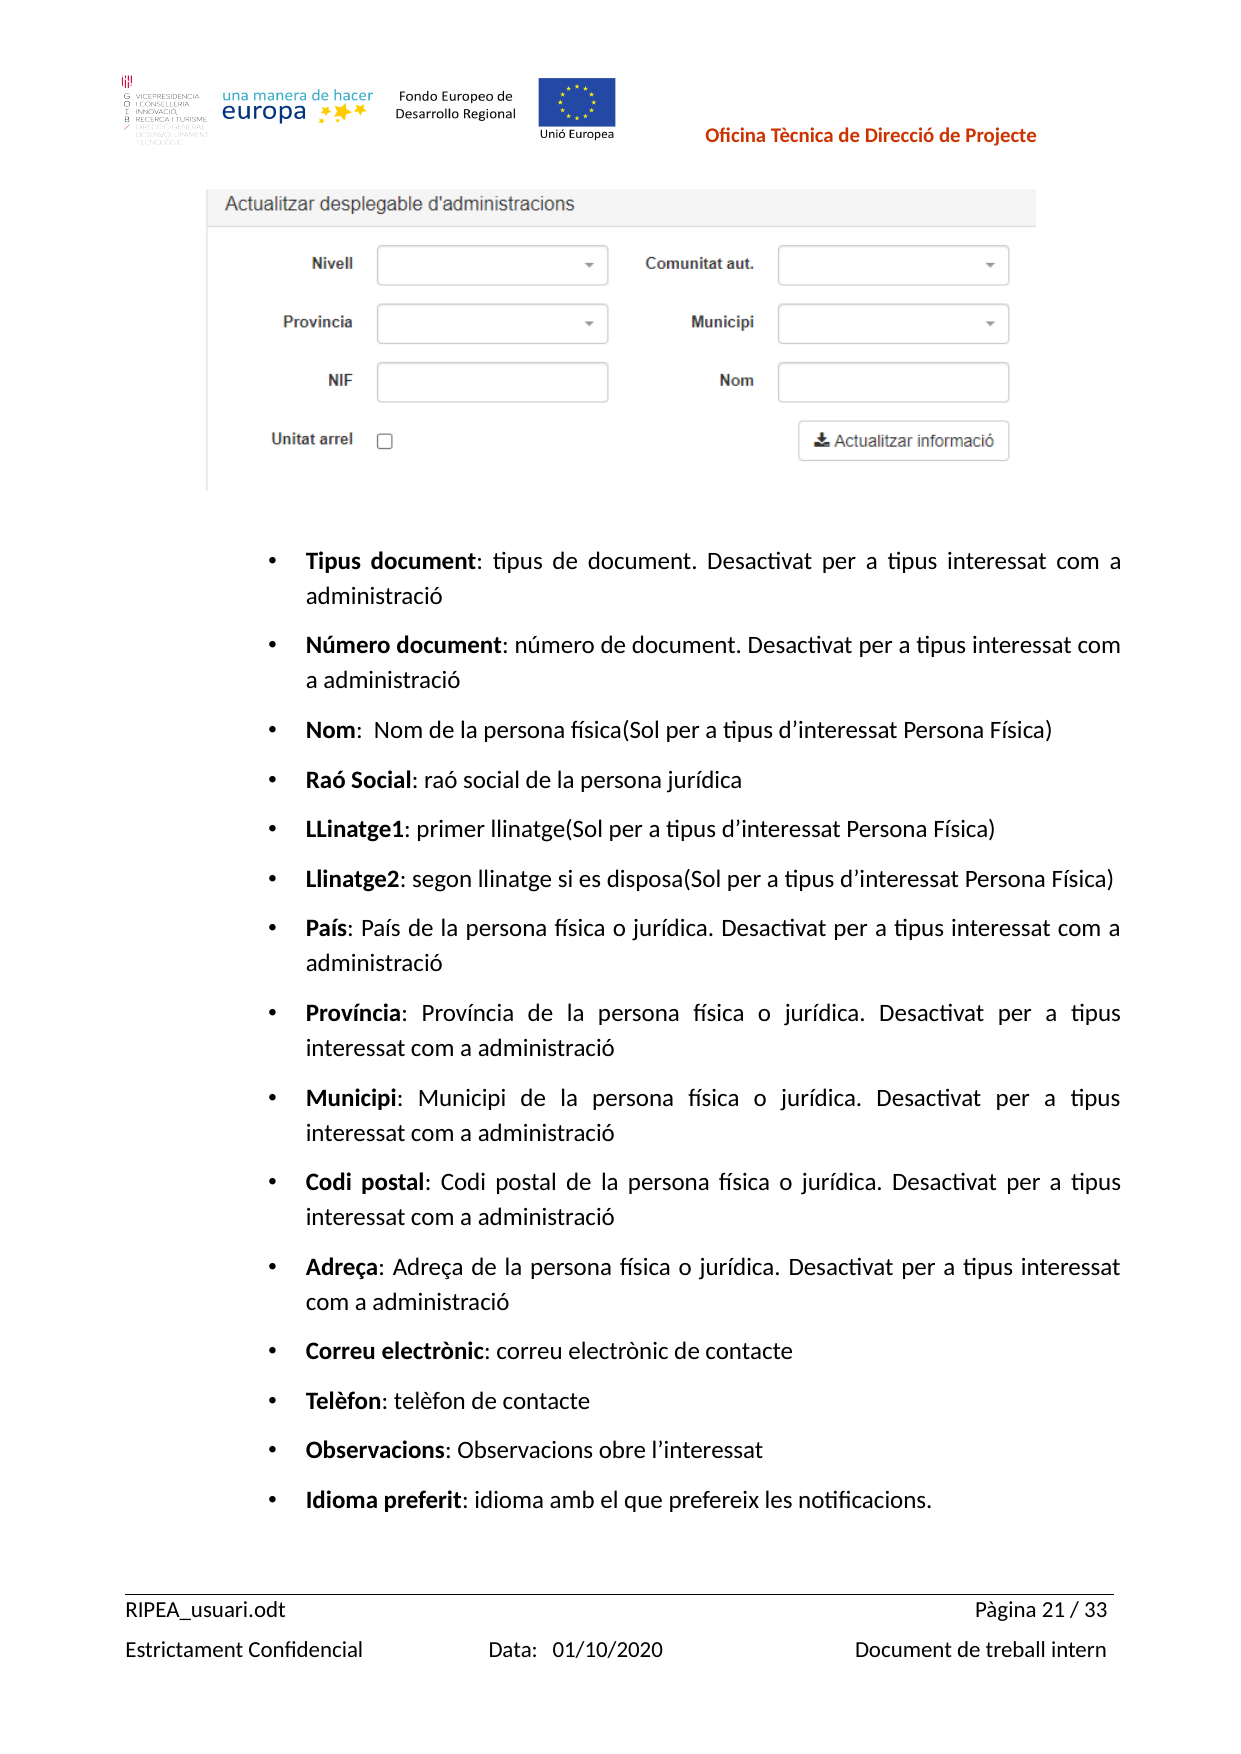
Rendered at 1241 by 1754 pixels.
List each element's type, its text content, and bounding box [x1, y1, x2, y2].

list Adreça: Adreça de la persona física o jurídica. Desactivat per a tipus interessat com a administració [268, 1251, 1122, 1316]
list Tipus document: tipus de document. Desactivat per a tipus interessat com a administració [268, 545, 1122, 611]
list Província: Província de la persona física o jurídica. Desactivat per a tipus interessat com a administració [268, 997, 1122, 1063]
list Llinatge2: segon llinatge si es disposa(Sol per a tipus d’interessat Persona Física) [268, 863, 1122, 893]
list Nom: Nom de la persona física(Sol per a tipus d’interessat Persona Física) [268, 714, 1122, 745]
list Telèfon: telèfon de contacte [268, 1385, 1122, 1416]
list Correu electrònic: correu electrònic de contacte [268, 1335, 1122, 1366]
picture [219, 73, 621, 147]
picture [118, 73, 213, 147]
list Municipi: Municipi de la persona física o jurídica. Desactivat per a tipus interessat com a administració [268, 1082, 1122, 1147]
list Observacions: Observacions obre l’interessat [268, 1434, 1122, 1465]
list País: País de la persona física o jurídica. Desactivat per a tipus interessat com a administració [268, 912, 1122, 978]
list LLinatge1: primer llinatge(Sol per a tipus d’interessat Persona Física) [268, 813, 1122, 844]
picture [204, 189, 1037, 491]
list Idioma preferit: idioma amb el que prefereix les notificacions. [268, 1484, 1122, 1515]
list Raó Social: raó social de la persona jurídica [268, 764, 1122, 794]
list Codi postal: Codi postal de la persona física o jurídica. Desactivat per a tipus interessat com a administració [268, 1166, 1122, 1232]
list Número document: número de document. Desactivat per a tipus interessat com a administració [268, 629, 1122, 695]
